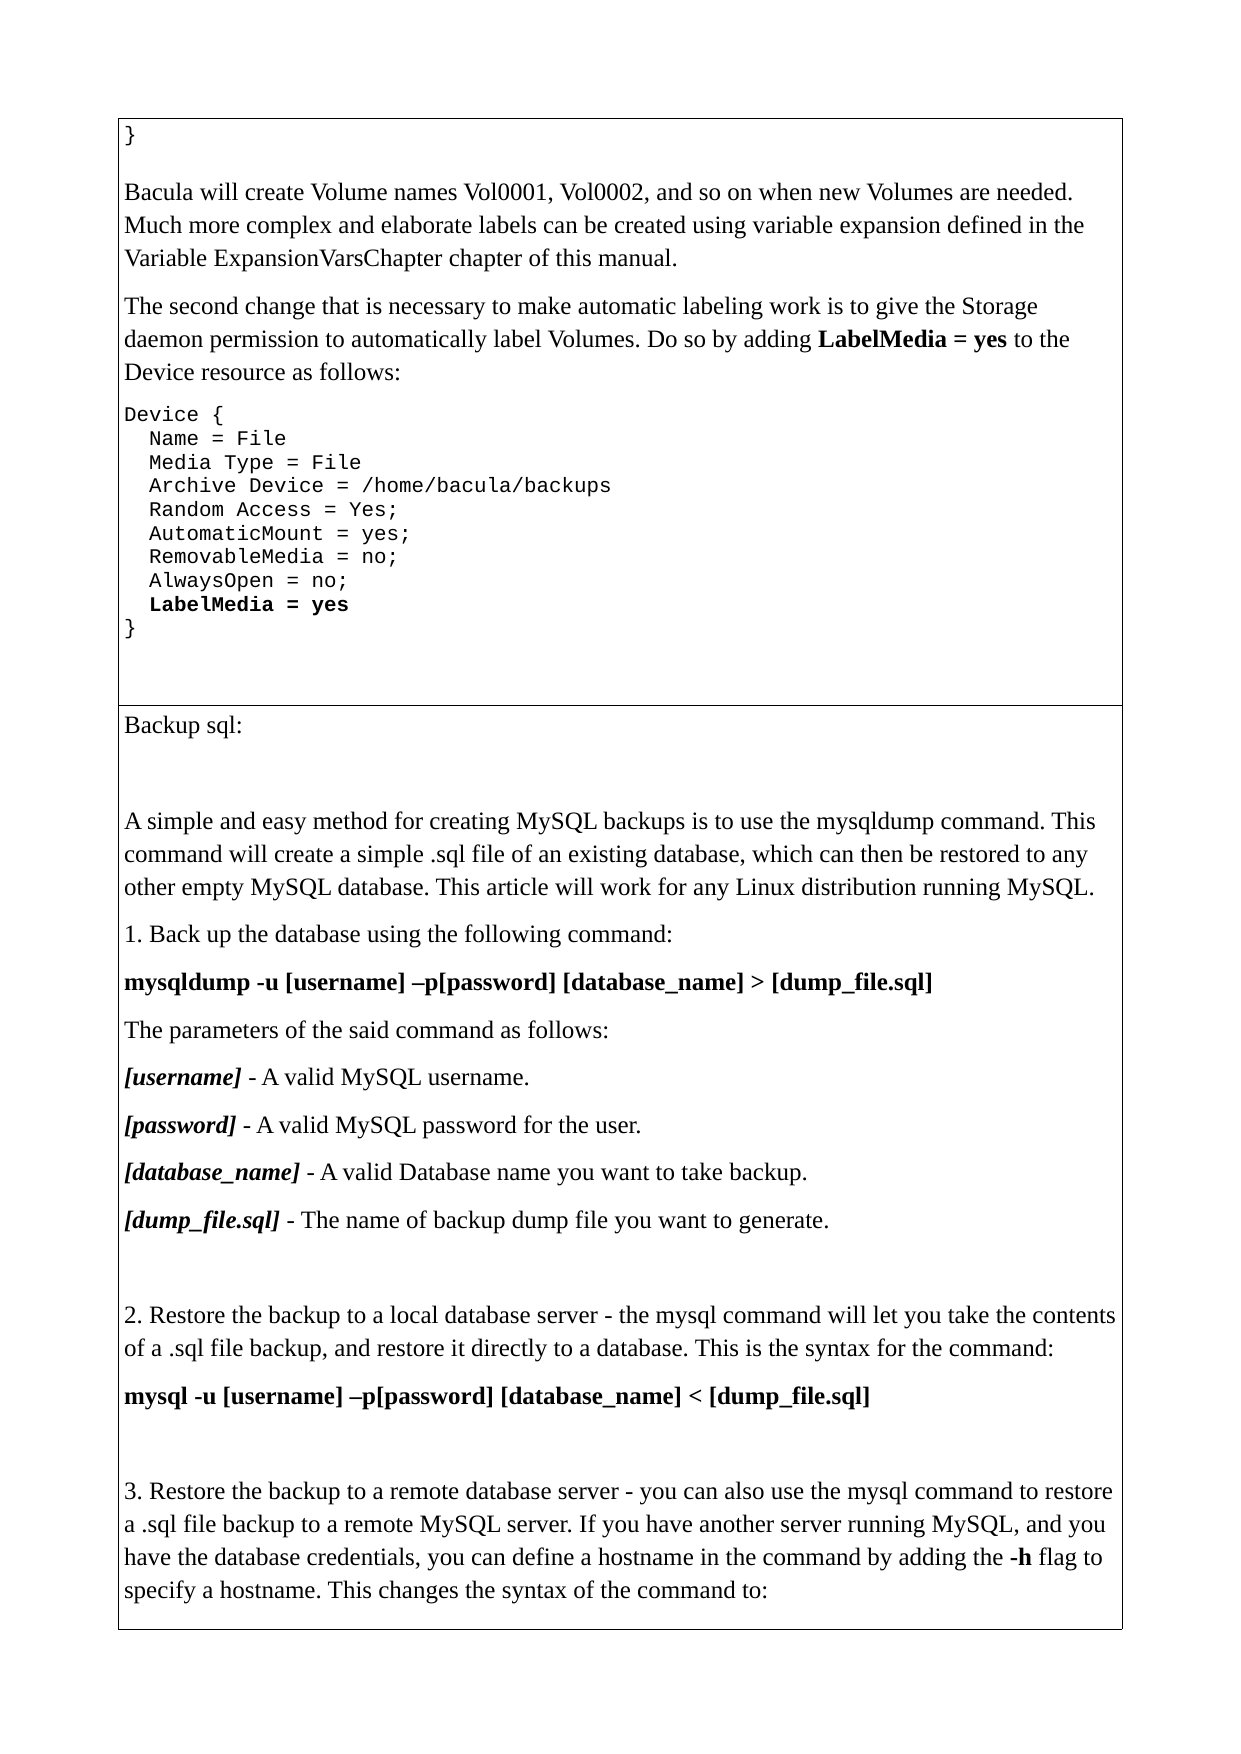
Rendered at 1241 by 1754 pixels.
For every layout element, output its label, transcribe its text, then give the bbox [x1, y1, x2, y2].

table_cell } Bacula will create Volume names Vol0001, Vol0002, and so on when new Volumes are needed. Much more complex and elaborate labels can be created using variable expansion defined in the Variable ExpansionVarsChapter chapter of this manual. The second change that is necessary to make automatic labeling work is to give the Storage daemon permission to automatically label Volumes. Do so by adding LabelMedia = yes to the Device resource as follows: Device { Name = File Media Type = File Archive Device = /home/bacula/backups Random Access = Yes; AutomaticMount = yes; RemovableMedia = no; AlwaysOpen = no; LabelMedia = yes } [119, 119, 1122, 705]
table_cell Backup sql: A simple and easy method for creating MySQL backups is to use the mysqldump command. This command will create a simple .sql file of an existing database, which can then be restored to any other empty MySQL database. This article will work for any Linux distribution running MySQL. 1. Back up the database using the following command: mysqldump -u [username] –p[password] [database_name] > [dump_file.sql] The parameters of the said command as follows: [username] - A valid MySQL username. [password] - A valid MySQL password for the user. [database_name] - A valid Database name you want to take backup. [dump_file.sql] - The name of backup dump file you want to generate. 2. Restore the backup to a local database server - the mysql command will let you take the contents of a .sql file backup, and restore it directly to a database. This is the syntax for the command: mysql -u [username] –p[password] [database_name] < [dump_file.sql] 3. Restore the backup to a remote database server - you can also use the mysql command to restore a .sql file backup to a remote MySQL server. If you have another server running MySQL, and you have the database credentials, you can define a hostname in the command by adding the -h flag to specify a hostname. This changes the syntax of the command to: [119, 706, 1122, 1628]
